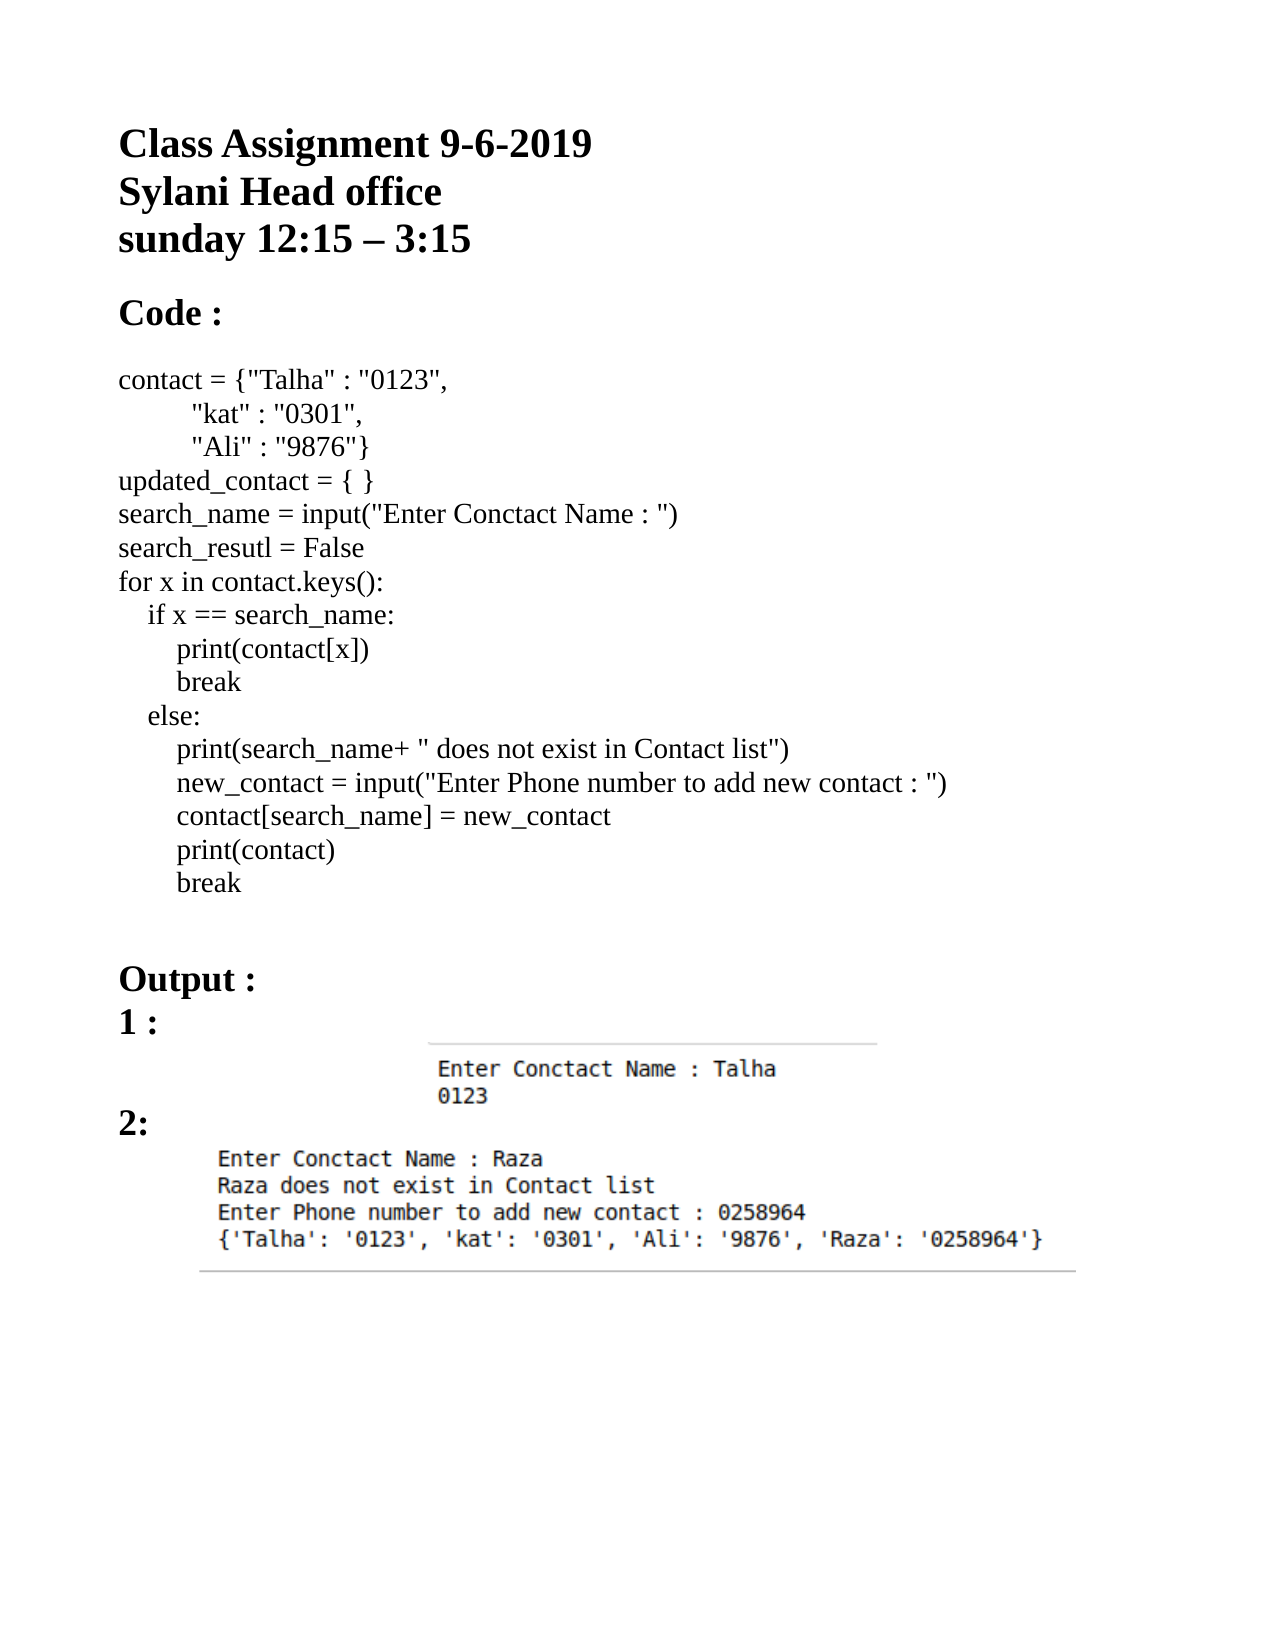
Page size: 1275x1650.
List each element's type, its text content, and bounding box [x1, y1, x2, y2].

text break [118, 866, 1157, 899]
text Code : [118, 291, 1157, 334]
text contact = {"Talha" : "0123", [118, 362, 1157, 396]
text print(contact) [118, 832, 1157, 866]
text print(search_name+ " does not exist in Contact list") [118, 731, 1157, 765]
text new_contact = input("Enter Phone number to add new contact : ") [118, 765, 1157, 798]
picture [397, 1042, 878, 1126]
text else: [118, 698, 1157, 731]
text Sylani Head office [118, 166, 1157, 214]
text search_resutl = False [118, 530, 1157, 564]
text search_name = input("Enter Conctact Name : ") [118, 497, 1157, 530]
text "kat" : "0301", [118, 396, 1157, 429]
text 1 : [118, 1000, 1157, 1043]
picture [199, 1143, 1076, 1277]
text contact[search_name] = new_contact [118, 798, 1157, 832]
text "Ali" : "9876"} [118, 429, 1157, 463]
text if x == search_name: [118, 597, 1157, 631]
text for x in contact.keys(): [118, 564, 1157, 597]
text print(contact[x]) [118, 631, 1157, 664]
text 2: [118, 1100, 1157, 1143]
text sunday 12:15 – 3:15 [118, 214, 1157, 262]
text updated_contact = { } [118, 463, 1157, 497]
text Output : [118, 957, 1157, 1000]
text break [118, 664, 1157, 698]
text Class Assignment 9-6-2019 [118, 118, 1157, 166]
